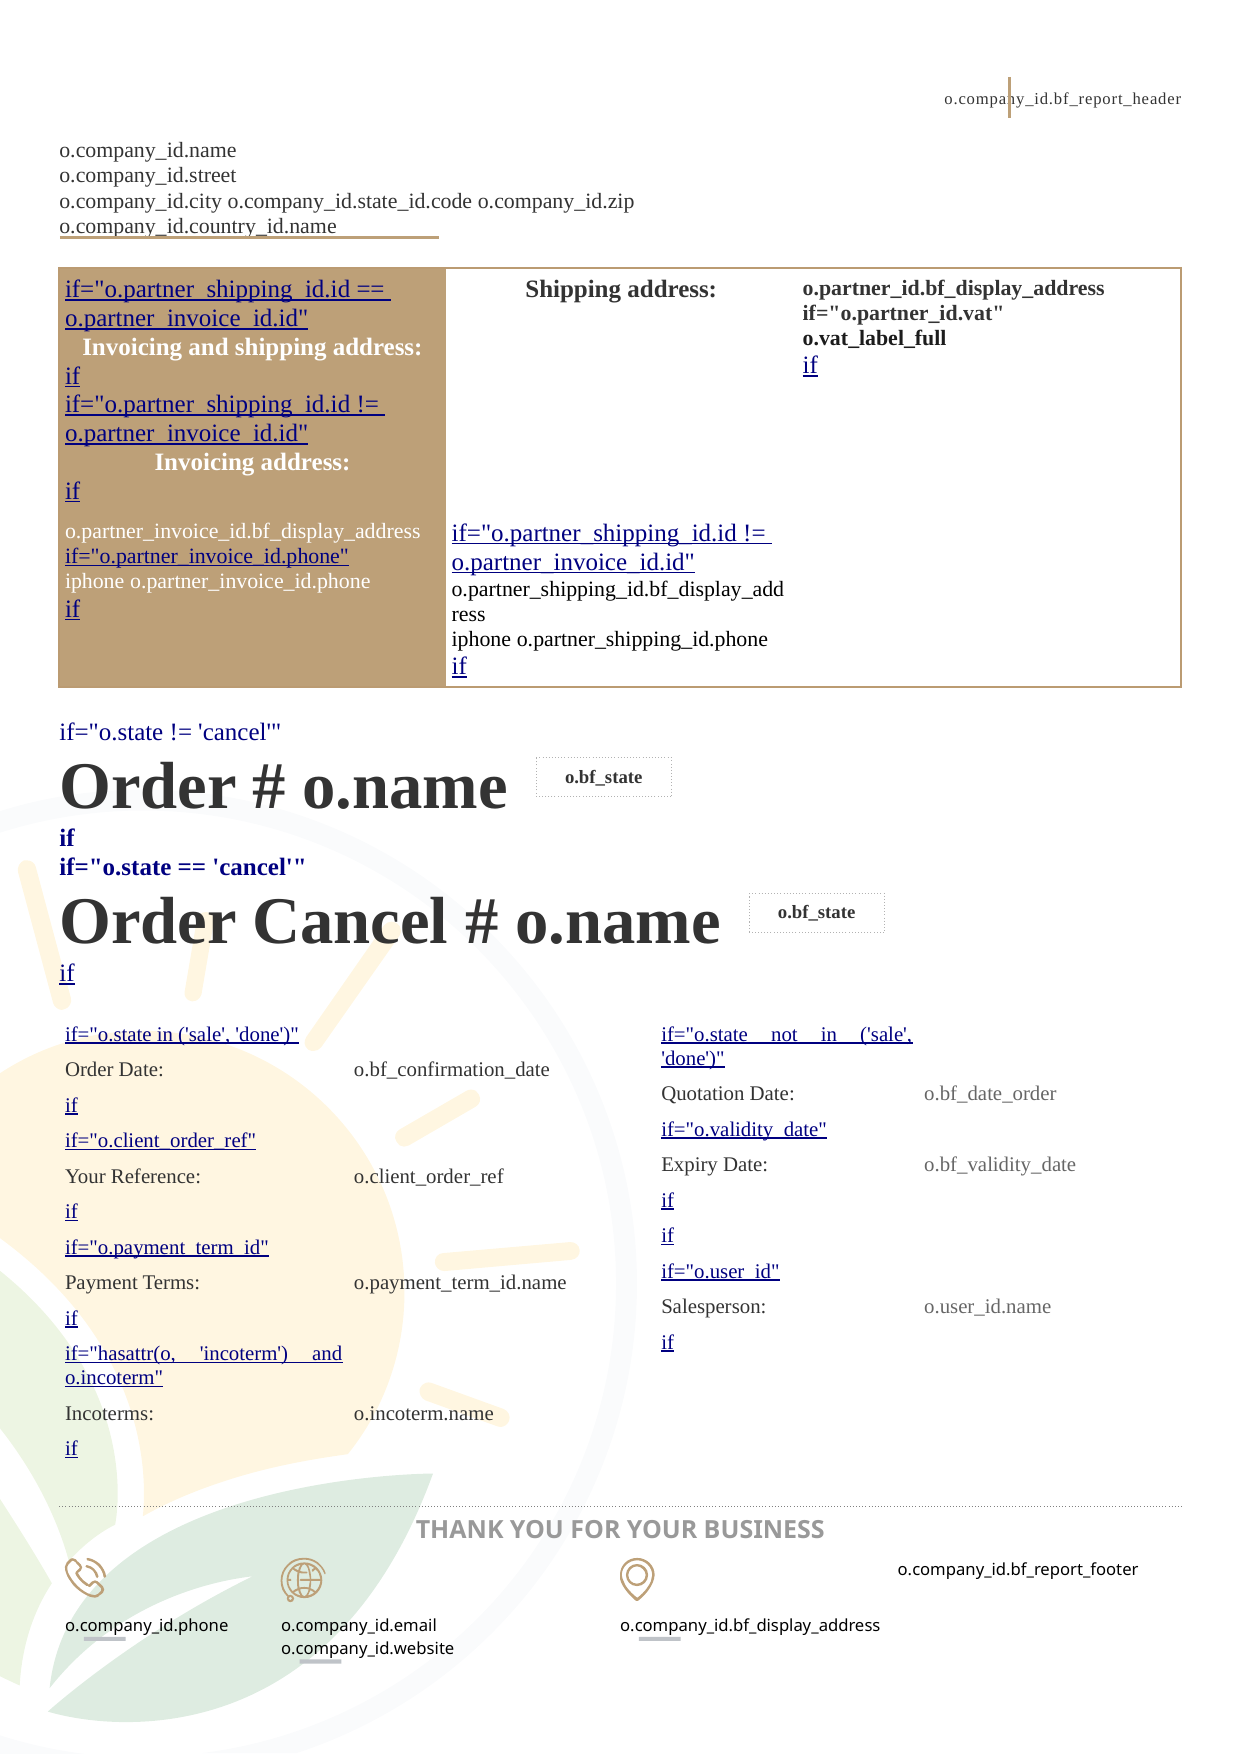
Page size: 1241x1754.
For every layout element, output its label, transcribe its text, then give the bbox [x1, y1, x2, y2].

table_cell if="hasattr(o, 'incoterm') and o.incoterm" [64, 1335, 110, 1362]
table_cell if [307, 1087, 348, 1122]
text o.bf_state [758, 901, 875, 923]
table_cell [597, 1087, 637, 1122]
table_cell Expiry Date: [655, 1146, 918, 1182]
table_cell o.incoterm.name [615, 1395, 637, 1431]
table_header [637, 1016, 655, 1466]
table_cell [918, 1218, 1181, 1253]
text Order Cancel # o.name [431, 881, 1181, 958]
table_header [348, 1016, 554, 1051]
table_cell if [655, 1324, 918, 1359]
table_header [559, 1016, 637, 1051]
text o.company_id.street [59, 162, 1181, 188]
text if [61, 958, 190, 987]
table_cell o.client_order_ref [369, 1158, 607, 1193]
table_cell [348, 1122, 598, 1158]
table_cell o.partner_invoice_id.bf_display_address if="o.partner_invoice_id.phone" iphone o.partner_invoice_id.phone if [60, 510, 446, 686]
table_cell [918, 1324, 1181, 1359]
table_cell if [110, 1431, 142, 1466]
text if="o.state != 'cancel'" [59, 717, 1181, 745]
text [365, 958, 510, 987]
text o.company_id.country_id.name [59, 213, 1181, 238]
table_header [655, 1359, 1181, 1466]
table_cell if="hasattr(o, 'incoterm') and o.incoterm" [82, 1363, 121, 1386]
table_cell if [655, 1218, 918, 1253]
table_header o.partner_id.bf_display_address if="o.partner_id.vat" o.vat_label_full if [797, 269, 1180, 686]
table_cell if="o.partner_shipping_id.id != o.partner_invoice_id.id" o.partner_shipping_id.bf_display_address iphone o.partner_shipping_id.phone if [446, 510, 797, 686]
table_cell if [655, 1182, 918, 1217]
table_cell if [285, 1455, 348, 1466]
table_cell [384, 1335, 613, 1395]
table_cell Quotation Date: [655, 1075, 918, 1111]
table_cell [603, 1431, 637, 1466]
table_cell [918, 1182, 1181, 1217]
table_cell o.payment_term_id.name [404, 1264, 616, 1300]
table_cell o.bf_confirmation_date [348, 1051, 572, 1087]
table_cell o.incoterm.name [366, 1395, 602, 1431]
table_header [318, 1016, 348, 1051]
table_cell [625, 1335, 637, 1395]
table_cell [611, 1122, 637, 1158]
table_header if="o.state not in ('sale', 'done')" [655, 1016, 918, 1075]
table_header Shipping address: [446, 269, 797, 510]
text Order Cancel # o.name [59, 881, 485, 958]
text o.company_id.name [59, 137, 1181, 162]
table_cell o.bf_validity_date [918, 1146, 1181, 1182]
table_header if="o.state in ('sale', 'done')" [59, 1016, 320, 1051]
table_cell o.bf_date_order [918, 1075, 1181, 1111]
text o.company_id.city o.company_id.state_id.code o.company_id.zip [59, 188, 1181, 213]
table_cell [402, 1300, 615, 1335]
table_cell if [59, 1300, 93, 1335]
table_cell [348, 1087, 587, 1122]
text [385, 852, 1181, 881]
text o.bf_state [545, 766, 662, 788]
table_cell Incoterms: [98, 1395, 136, 1431]
text Order # o.name [59, 745, 1181, 823]
table_cell if="o.user_id" [655, 1253, 918, 1288]
table_cell [348, 1431, 592, 1466]
table_cell if="o.validity_date" [655, 1111, 918, 1146]
table_header [918, 1016, 1181, 1075]
table_cell [918, 1253, 1181, 1288]
table_cell [398, 1229, 615, 1264]
table_header if="o.partner_shipping_id.id == o.partner_invoice_id.id" Invoicing and shipping address: if if="o.partner_shipping_id.id != o.partner_invoice_id.id" Invoicing address: if [60, 269, 446, 510]
text [203, 958, 360, 987]
table_cell [580, 1051, 637, 1087]
table_cell o.client_order_ref [622, 1158, 637, 1193]
table_cell Order Date: [247, 1051, 348, 1087]
text if="o.state == 'cancel'" [59, 852, 389, 881]
text [324, 823, 1181, 852]
table_cell [918, 1111, 1181, 1146]
table_cell [386, 1193, 612, 1229]
table_cell Salesperson: [655, 1289, 918, 1324]
text [516, 958, 1181, 987]
text if [59, 823, 334, 852]
table_cell [629, 1193, 637, 1229]
table_cell o.user_id.name [918, 1289, 1181, 1324]
